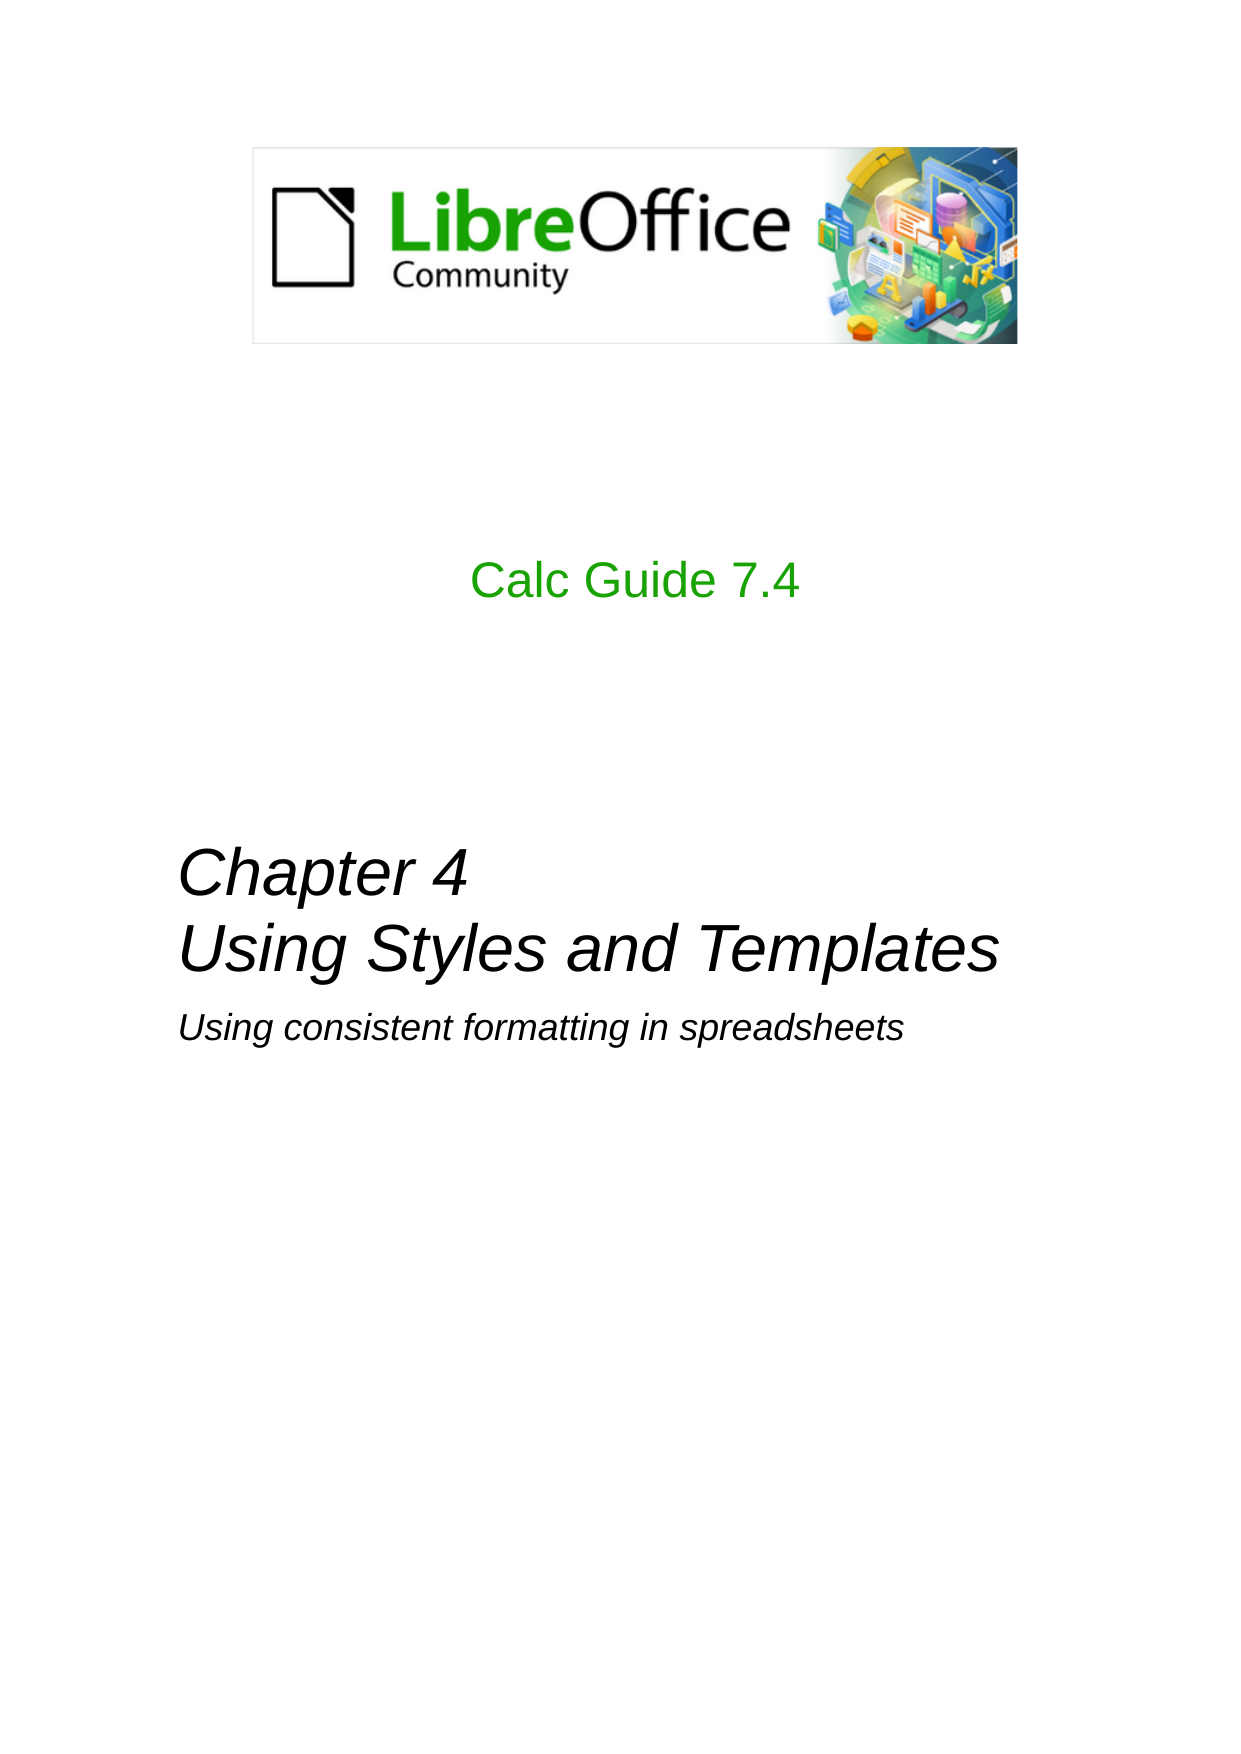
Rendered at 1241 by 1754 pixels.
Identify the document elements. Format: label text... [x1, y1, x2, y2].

text Calc Guide 7.4 [177, 550, 1093, 608]
subtitle Using consistent formatting in spreadsheets [177, 1006, 1093, 1049]
picture [252, 147, 1018, 344]
title Chapter 4 Using Styles and Templates [177, 833, 1093, 986]
